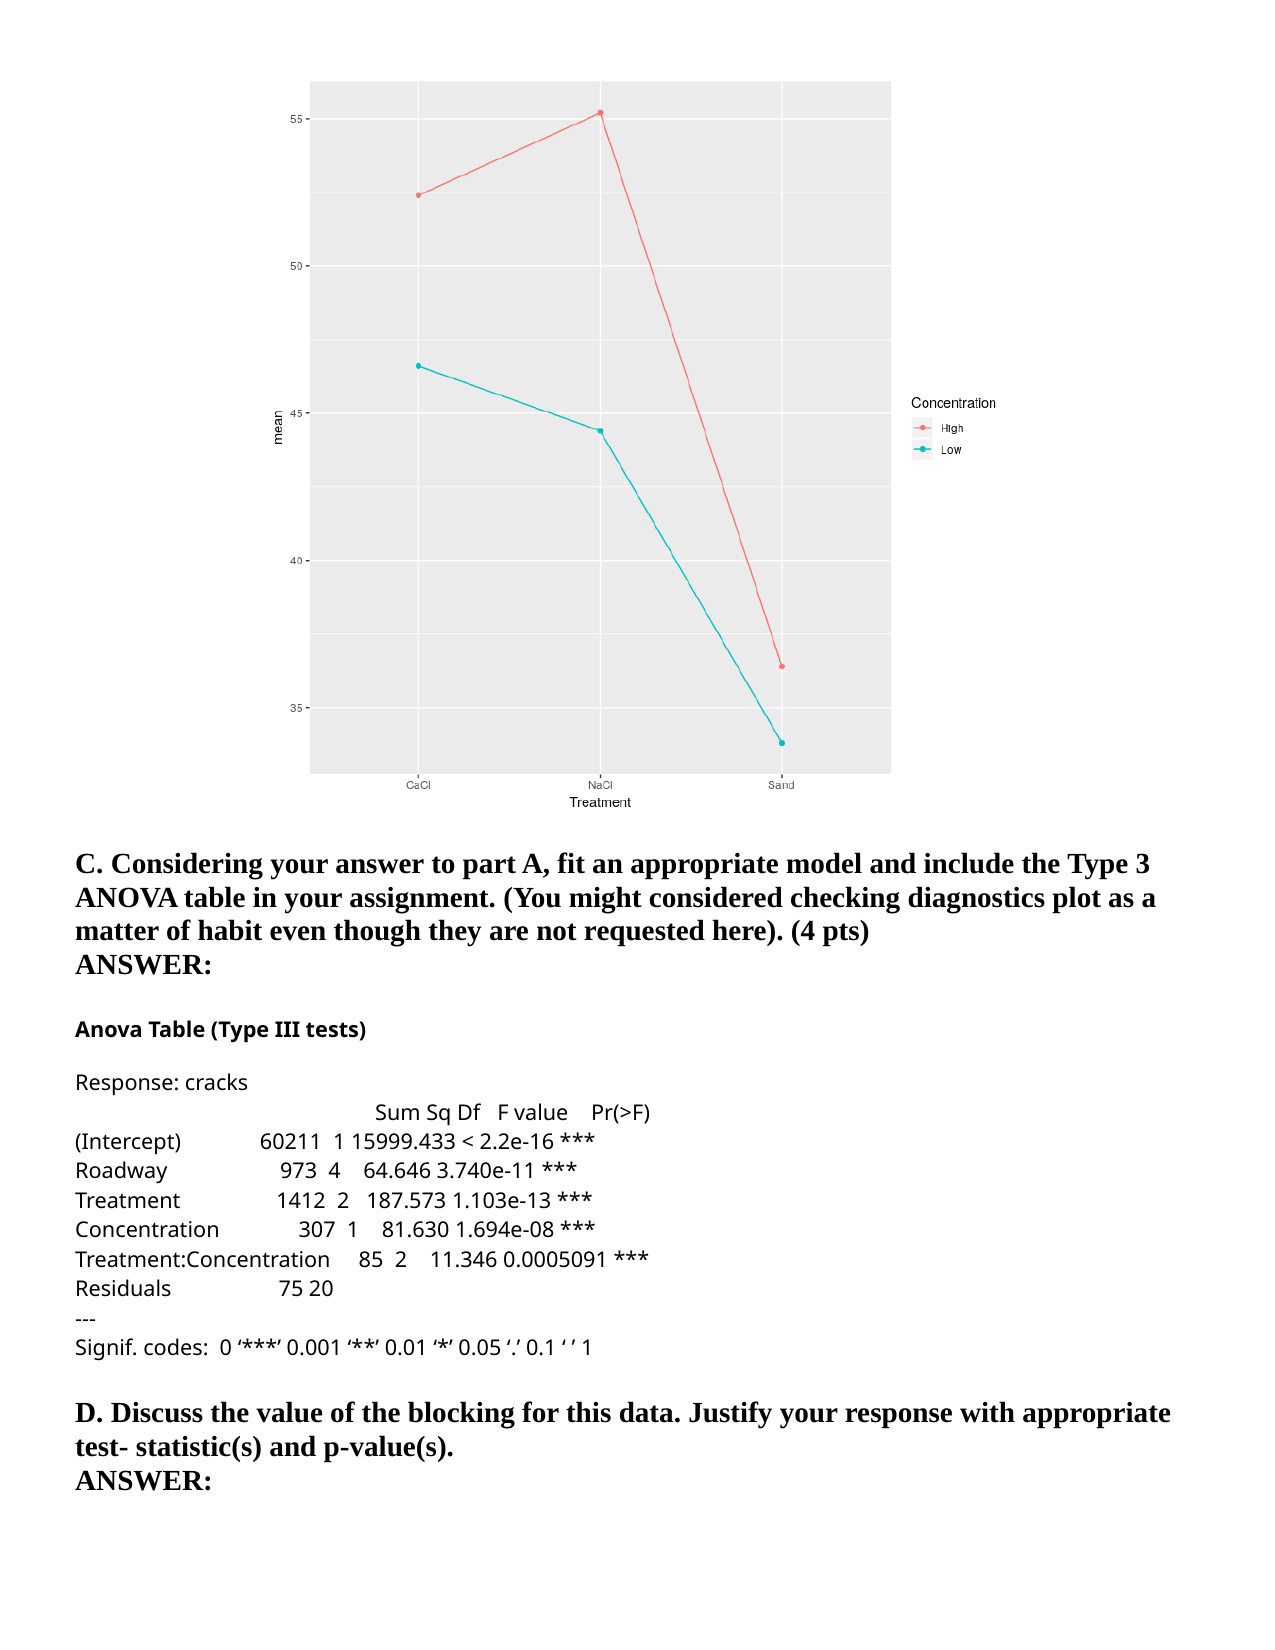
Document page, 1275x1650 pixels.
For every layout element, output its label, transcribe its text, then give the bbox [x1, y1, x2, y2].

text Treatment:Concentration 85 2 11.346 0.0005091 *** [75, 1244, 1200, 1274]
text (Intercept) 60211 1 15999.433 < 2.2e-16 *** [75, 1126, 1200, 1156]
text C. Considering your answer to part A, fit an appropriate model and include the Type 3 ANOVA table in your assignment. (You might considered checking diagnostics plot as a matter of habit even though they are not requested here). (4 pts) [75, 846, 1200, 947]
picture [265, 75, 1010, 817]
text Residuals 75 20 [75, 1274, 1200, 1303]
text Signif. codes: 0 ‘***’ 0.001 ‘**’ 0.01 ‘*’ 0.05 ‘.’ 0.1 ‘ ’ 1 [75, 1333, 1200, 1362]
text Sum Sq Df F value Pr(>F) [75, 1097, 1200, 1126]
text Concentration 307 1 81.630 1.694e-08 *** [75, 1215, 1200, 1244]
text Roadway 973 4 64.646 3.740e-11 *** [75, 1156, 1200, 1185]
text Anova Table (Type III tests) [75, 1014, 1200, 1044]
text Response: cracks [75, 1067, 1200, 1097]
text Treatment 1412 2 187.573 1.103e-13 *** [75, 1185, 1200, 1215]
text ANSWER: [75, 947, 1200, 981]
text D. Discuss the value of the blocking for this data. Justify your response with appropriate test- statistic(s) and p-value(s). [75, 1396, 1200, 1463]
text --- [75, 1303, 1200, 1333]
text ANSWER: [75, 1463, 1200, 1496]
